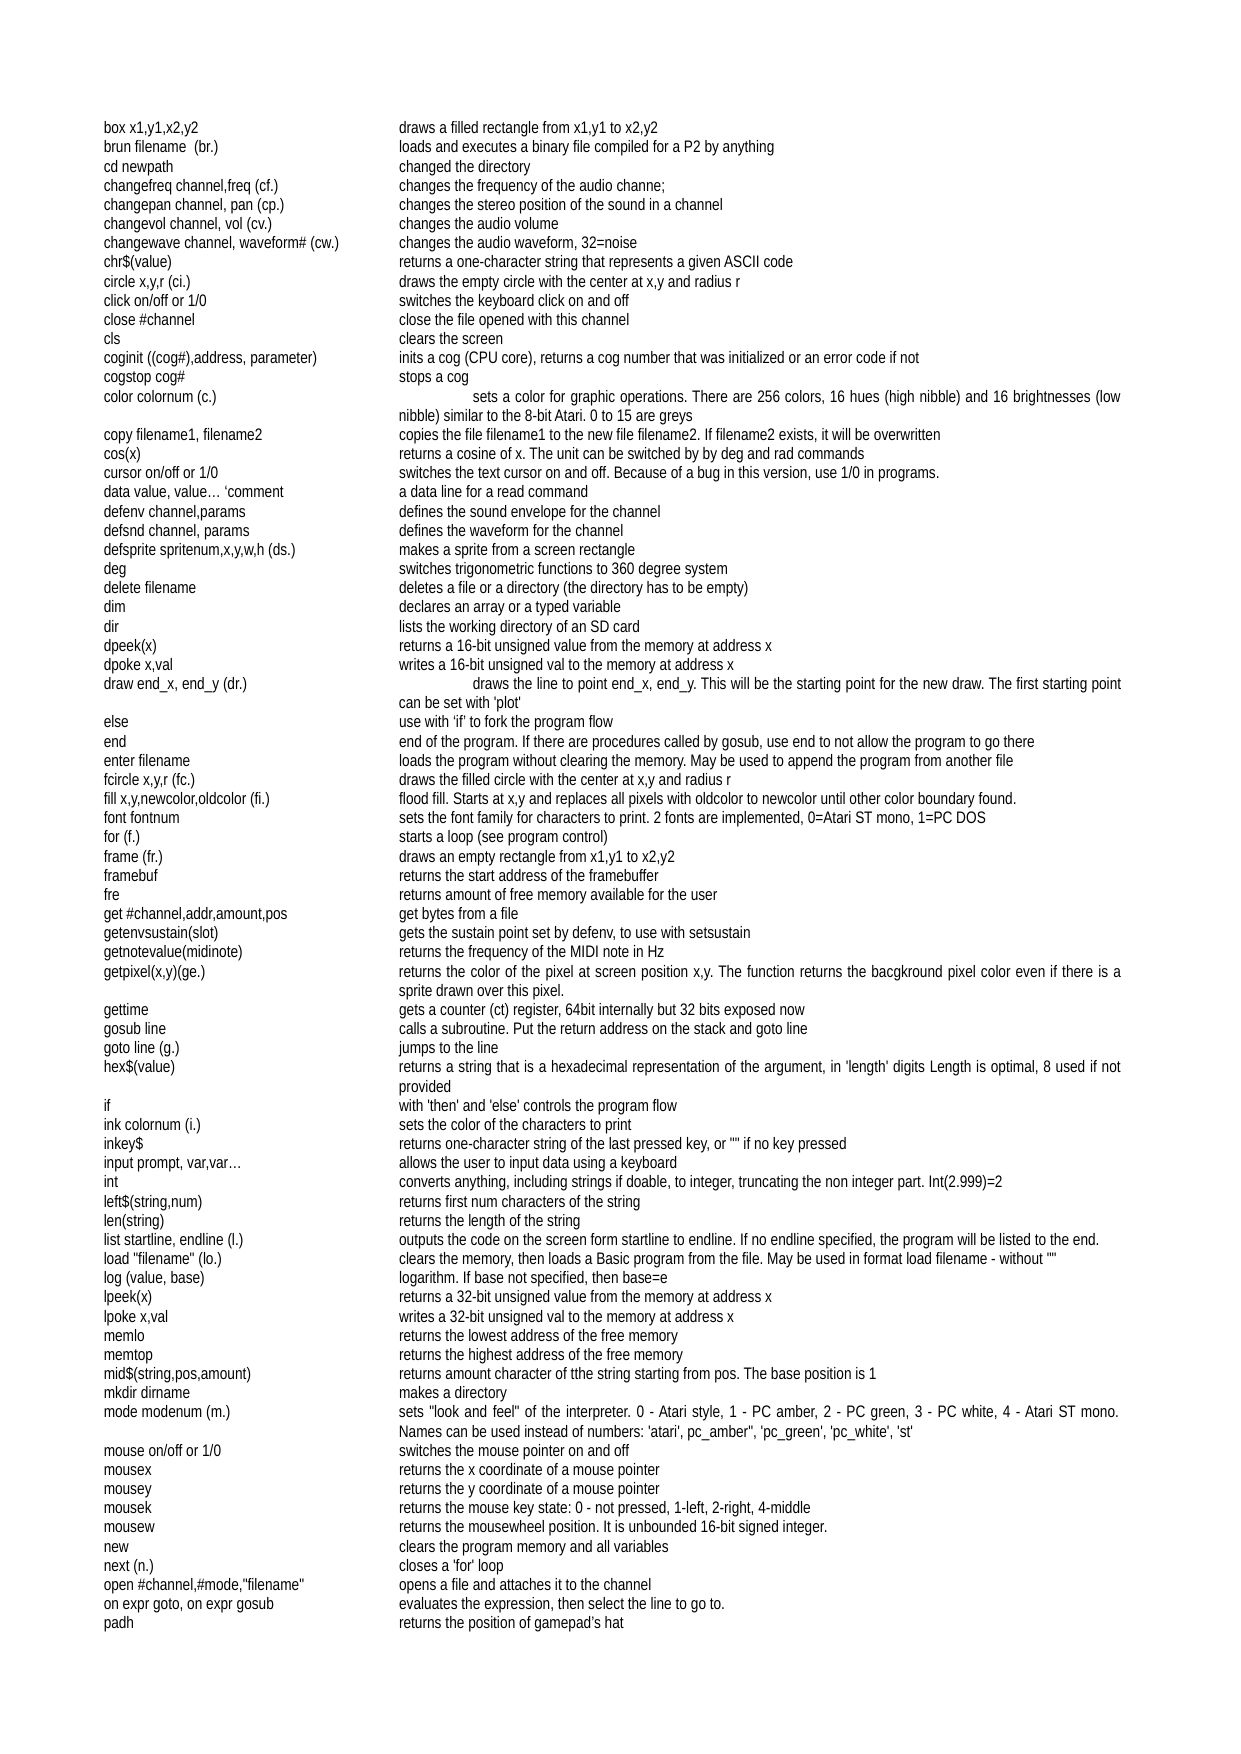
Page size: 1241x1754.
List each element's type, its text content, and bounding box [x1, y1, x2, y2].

text data value, value… ‘comment a data line for a read command [103, 482, 1122, 501]
text for (f.) starts a loop (see program control) [103, 827, 1122, 846]
text color colornum (c.) sets a color for graphic operations. There are 256 colors, 16 hues (high nibble) and 16 brightnesses (low nibble) similar to the 8-bit Atari. 0 to 15 are greys [103, 386, 1122, 425]
text cls clears the screen [103, 329, 1122, 348]
text fill x,y,newcolor,oldcolor (fi.) flood fill. Starts at x,y and replaces all pixels with oldcolor to newcolor until other color boundary found. [103, 789, 1122, 808]
text changepan channel, pan (cp.) changes the stereo position of the sound in a channel [103, 195, 1122, 214]
text changewave channel, waveform# (cw.) changes the audio waveform, 32=noise [103, 233, 1122, 252]
text fcircle x,y,r (fc.) draws the filled circle with the center at x,y and radius r [103, 770, 1122, 789]
text framebuf returns the start address of the framebuffer [103, 866, 1122, 885]
text cogstop cog# stops a cog [103, 367, 1122, 386]
text dpoke x,val writes a 16-bit unsigned val to the memory at address x [103, 655, 1122, 674]
text int converts anything, including strings if doable, to integer, truncating the non integer part. Int(2.999)=2 [103, 1172, 1122, 1191]
text draw end_x, end_y (dr.) draws the line to point end_x, end_y. This will be the starting point for the new draw. The first starting point can be set with 'plot' [103, 674, 1122, 712]
text font fontnum sets the font family for characters to print. 2 fonts are implemented, 0=Atari ST mono, 1=PC DOS [103, 808, 1122, 827]
text defsnd channel, params defines the waveform for the channel [103, 521, 1122, 540]
text enter filename loads the program without clearing the memory. May be used to append the program from another file [103, 751, 1122, 770]
text cos(x) returns a cosine of x. The unit can be switched by by deg and rad commands [103, 444, 1122, 463]
text chr$(value) returns a one-character string that represents a given ASCII code [103, 252, 1122, 271]
text mousey returns the y coordinate of a mouse pointer [103, 1479, 1122, 1498]
text goto line (g.) jumps to the line [103, 1038, 1122, 1057]
text log (value, base) logarithm. If base not specified, then base=e [103, 1268, 1122, 1287]
text next (n.) closes a 'for' loop [103, 1556, 1122, 1575]
text lpoke x,val writes a 32-bit unsigned val to the memory at address x [103, 1306, 1122, 1326]
text get #channel,addr,amount,pos get bytes from a file [103, 904, 1122, 923]
text ink colornum (i.) sets the color of the characters to print [103, 1115, 1122, 1134]
text len(string) returns the length of the string [103, 1211, 1122, 1230]
text coginit ((cog#),address, parameter) inits a cog (CPU core), returns a cog number that was initialized or an error code if not [103, 348, 1122, 367]
text on expr goto, on expr gosub evaluates the expression, then select the line to go to. [103, 1594, 1122, 1613]
text changefreq channel,freq (cf.) changes the frequency of the audio channe; [103, 176, 1122, 195]
text dim declares an array or a typed variable [103, 597, 1122, 616]
text defsprite spritenum,x,y,w,h (ds.) makes a sprite from a screen rectangle [103, 540, 1122, 559]
text left$(string,num) returns first num characters of the string [103, 1191, 1122, 1211]
text fre returns amount of free memory available for the user [103, 885, 1122, 904]
text cd newpath changed the directory [103, 156, 1122, 176]
text getenvsustain(slot) gets the sustain point set by defenv, to use with setsustain [103, 923, 1122, 942]
text deg switches trigonometric functions to 360 degree system [103, 559, 1122, 578]
text mousew returns the mousewheel position. It is unbounded 16-bit signed integer. [103, 1517, 1122, 1536]
text cursor on/off or 1/0 switches the text cursor on and off. Because of a bug in this version, use 1/0 in programs. [103, 463, 1122, 482]
text if with 'then' and 'else' controls the program flow [103, 1096, 1122, 1115]
text mode modenum (m.) sets "look and feel" of the interpreter. 0 - Atari style, 1 - PC amber, 2 - PC green, 3 - PC white, 4 - Atari ST mono. Names can be used instead of numbers: 'atari', pc_amber", 'pc_green', 'pc_white', 'st' [103, 1402, 1122, 1441]
text changevol channel, vol (cv.) changes the audio volume [103, 214, 1122, 233]
text click on/off or 1/0 switches the keyboard click on and off [103, 291, 1122, 310]
text gosub line calls a subroutine. Put the return address on the stack and goto line [103, 1019, 1122, 1038]
text frame (fr.) draws an empty rectangle from x1,y1 to x2,y2 [103, 846, 1122, 866]
text mouse on/off or 1/0 switches the mouse pointer on and off [103, 1441, 1122, 1460]
text padh returns the position of gamepad’s hat [103, 1613, 1122, 1632]
text mousek returns the mouse key state: 0 - not pressed, 1-left, 2-right, 4-middle [103, 1498, 1122, 1517]
text load "filename" (lo.) clears the memory, then loads a Basic program from the file. May be used in format load filename - without "" [103, 1249, 1122, 1268]
text mousex returns the x coordinate of a mouse pointer [103, 1460, 1122, 1479]
text end end of the program. If there are procedures called by gosub, use end to not allow the program to go there [103, 731, 1122, 751]
text memtop returns the highest address of the free memory [103, 1345, 1122, 1364]
text brun filename (br.) loads and executes a binary file compiled for a P2 by anything [103, 137, 1122, 156]
text getnotevalue(midinote) returns the frequency of the MIDI note in Hz [103, 942, 1122, 961]
text hex$(value) returns a string that is a hexadecimal representation of the argument, in 'length' digits Length is optimal, 8 used if not provided [103, 1057, 1122, 1096]
text dir lists the working directory of an SD card [103, 616, 1122, 636]
text else use with ‘if’ to fork the program flow [103, 712, 1122, 731]
text list startline, endline (l.) outputs the code on the screen form startline to endline. If no endline specified, the program will be listed to the end. [103, 1230, 1122, 1249]
text copy filename1, filename2 copies the file filename1 to the new file filename2. If filename2 exists, it will be overwritten [103, 425, 1122, 444]
text dpeek(x) returns a 16-bit unsigned value from the memory at address x [103, 636, 1122, 655]
text inkey$ returns one-character string of the last pressed key, or "" if no key pressed [103, 1134, 1122, 1153]
text lpeek(x) returns a 32-bit unsigned value from the memory at address x [103, 1287, 1122, 1306]
text circle x,y,r (ci.) draws the empty circle with the center at x,y and radius r [103, 271, 1122, 291]
text mkdir dirname makes a directory [103, 1383, 1122, 1402]
text defenv channel,params defines the sound envelope for the channel [103, 501, 1122, 521]
text close #channel close the file opened with this channel [103, 310, 1122, 329]
text memlo returns the lowest address of the free memory [103, 1326, 1122, 1345]
text getpixel(x,y)(ge.) returns the color of the pixel at screen position x,y. The function returns the bacgkround pixel color even if there is a sprite drawn over this pixel. [103, 961, 1122, 1000]
text open #channel,#mode,"filename" opens a file and attaches it to the channel [103, 1575, 1122, 1594]
text box x1,y1,x2,y2 draws a filled rectangle from x1,y1 to x2,y2 [103, 118, 1122, 137]
text mid$(string,pos,amount) returns amount character of tthe string starting from pos. The base position is 1 [103, 1364, 1122, 1383]
text new clears the program memory and all variables [103, 1536, 1122, 1556]
text delete filename deletes a file or a directory (the directory has to be empty) [103, 578, 1122, 597]
text gettime gets a counter (ct) register, 64bit internally but 32 bits exposed now [103, 1000, 1122, 1019]
text input prompt, var,var… allows the user to input data using a keyboard [103, 1153, 1122, 1172]
